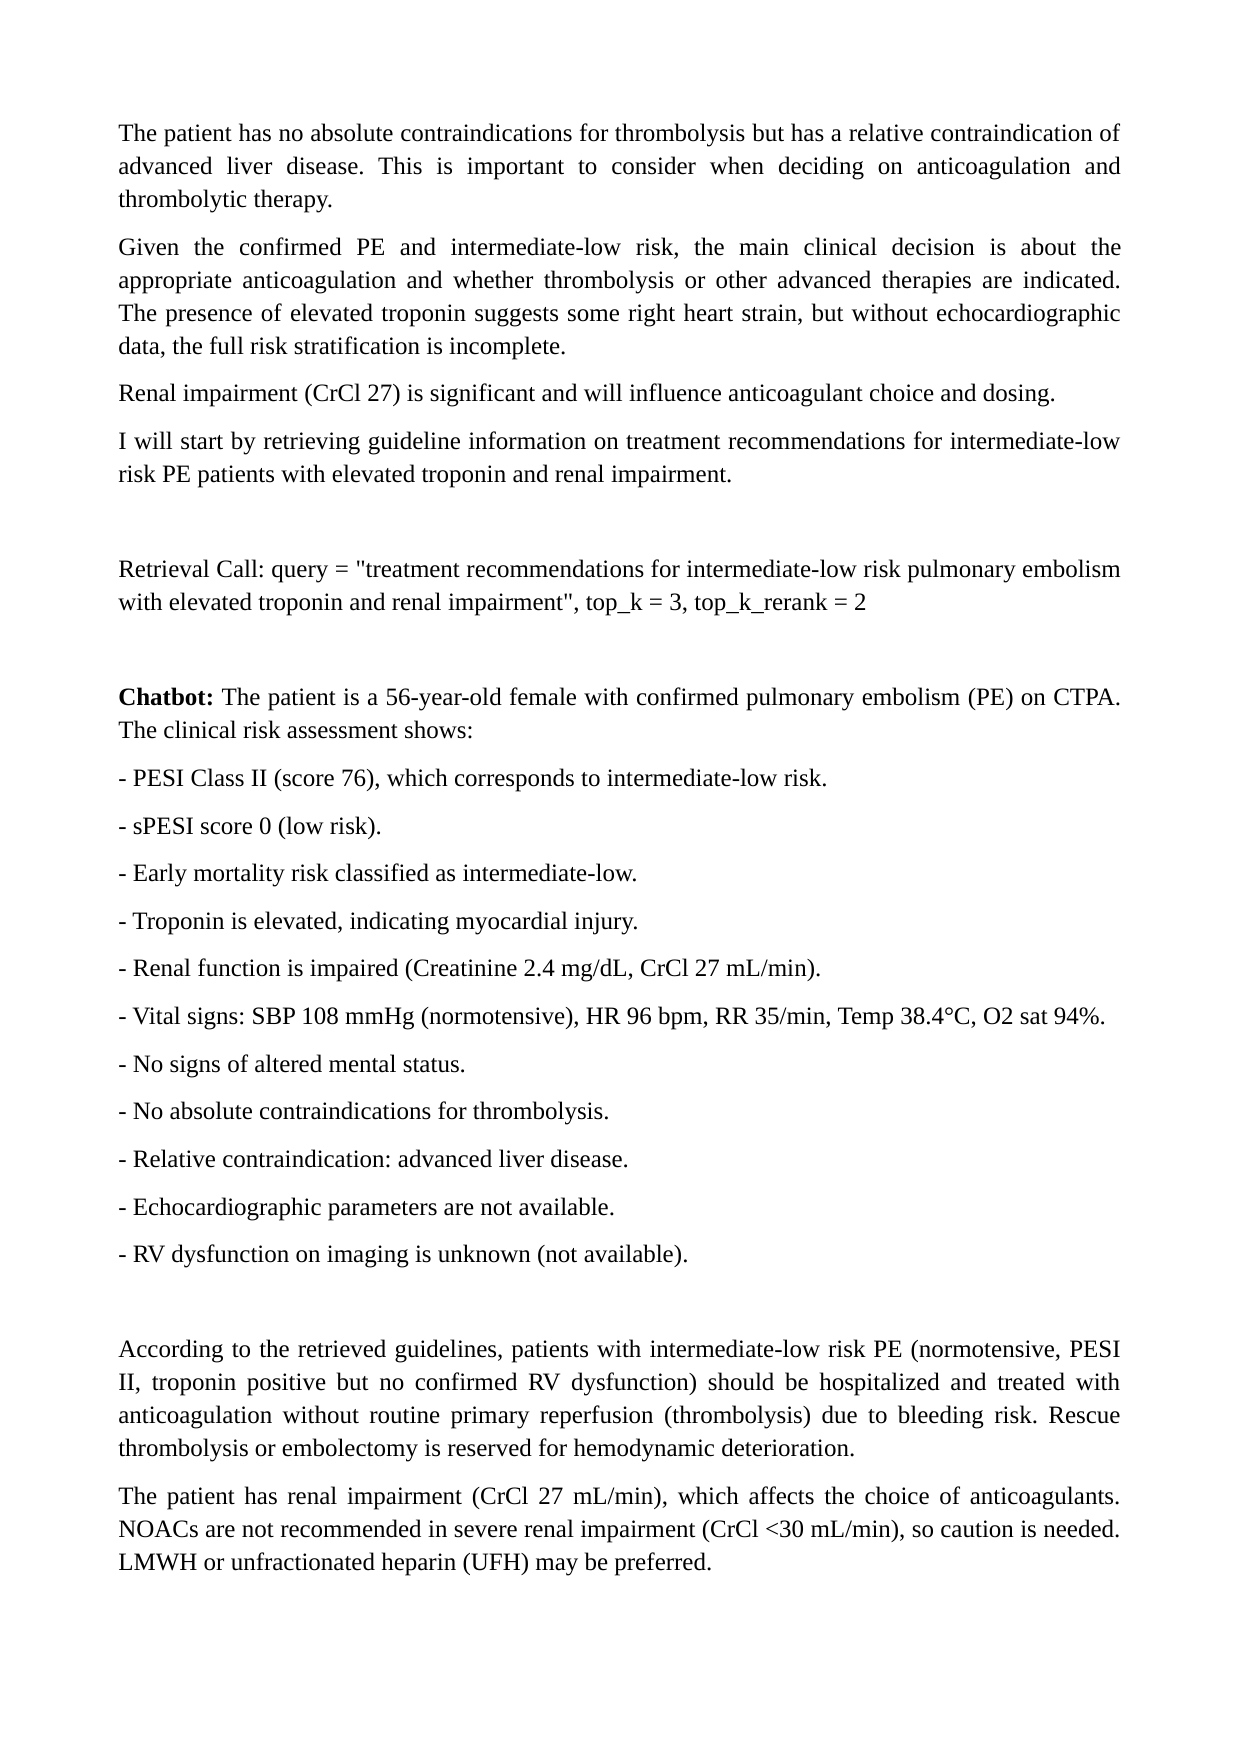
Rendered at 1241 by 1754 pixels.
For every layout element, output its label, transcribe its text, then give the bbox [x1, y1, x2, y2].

text - RV dysfunction on imaging is unknown (not available). [118, 1239, 1122, 1268]
text Retrieval Call: query = "treatment recommendations for intermediate-low risk pulmonary embolism with elevated troponin and renal impairment", top_k = 3, top_k_rerank = 2 [118, 554, 1122, 616]
text - PESI Class II (score 76), which corresponds to intermediate-low risk. [118, 763, 1122, 792]
text Renal impairment (CrCl 27) is significant and will influence anticoagulant choice and dosing. [118, 378, 1122, 407]
text The patient has no absolute contraindications for thrombolysis but has a relative contraindication of advanced liver disease. This is important to consider when deciding on anticoagulation and thrombolytic therapy. [118, 118, 1122, 213]
text Given the confirmed PE and intermediate-low risk, the main clinical decision is about the appropriate anticoagulation and whether thrombolysis or other advanced therapies are indicated. The presence of elevated troponin suggests some right heart strain, but without echocardiographic data, the full risk stratification is incomplete. [118, 232, 1122, 359]
text - Renal function is impaired (Creatinine 2.4 mg/dL, CrCl 27 mL/min). [118, 953, 1122, 982]
text - Echocardiographic parameters are not available. [118, 1192, 1122, 1220]
text - Relative contraindication: advanced liver disease. [118, 1144, 1122, 1173]
text - No signs of altered mental status. [118, 1049, 1122, 1077]
text I will start by retrieving guideline information on treatment recommendations for intermediate-low risk PE patients with elevated troponin and renal impairment. [118, 426, 1122, 488]
text - No absolute contraindications for thrombolysis. [118, 1096, 1122, 1125]
text - Vital signs: SBP 108 mmHg (normotensive), HR 96 bpm, RR 35/min, Temp 38.4°C, O2 sat 94%. [118, 1001, 1122, 1030]
text According to the retrieved guidelines, patients with intermediate-low risk PE (normotensive, PESI II, troponin positive but no confirmed RV dysfunction) should be hospitalized and treated with anticoagulation without routine primary reperfusion (thrombolysis) due to bleeding risk. Rescue thrombolysis or embolectomy is reserved for hemodynamic deterioration. [118, 1334, 1122, 1462]
text - Troponin is elevated, indicating myocardial injury. [118, 906, 1122, 935]
text - sPESI score 0 (low risk). [118, 811, 1122, 839]
text - Early mortality risk classified as intermediate-low. [118, 858, 1122, 887]
text Chatbot: The patient is a 56-year-old female with confirmed pulmonary embolism (PE) on CTPA. The clinical risk assessment shows: [118, 682, 1122, 744]
text The patient has renal impairment (CrCl 27 mL/min), which affects the choice of anticoagulants. NOACs are not recommended in severe renal impairment (CrCl <30 mL/min), so caution is needed. LMWH or unfractionated heparin (UFH) may be preferred. [118, 1481, 1122, 1576]
